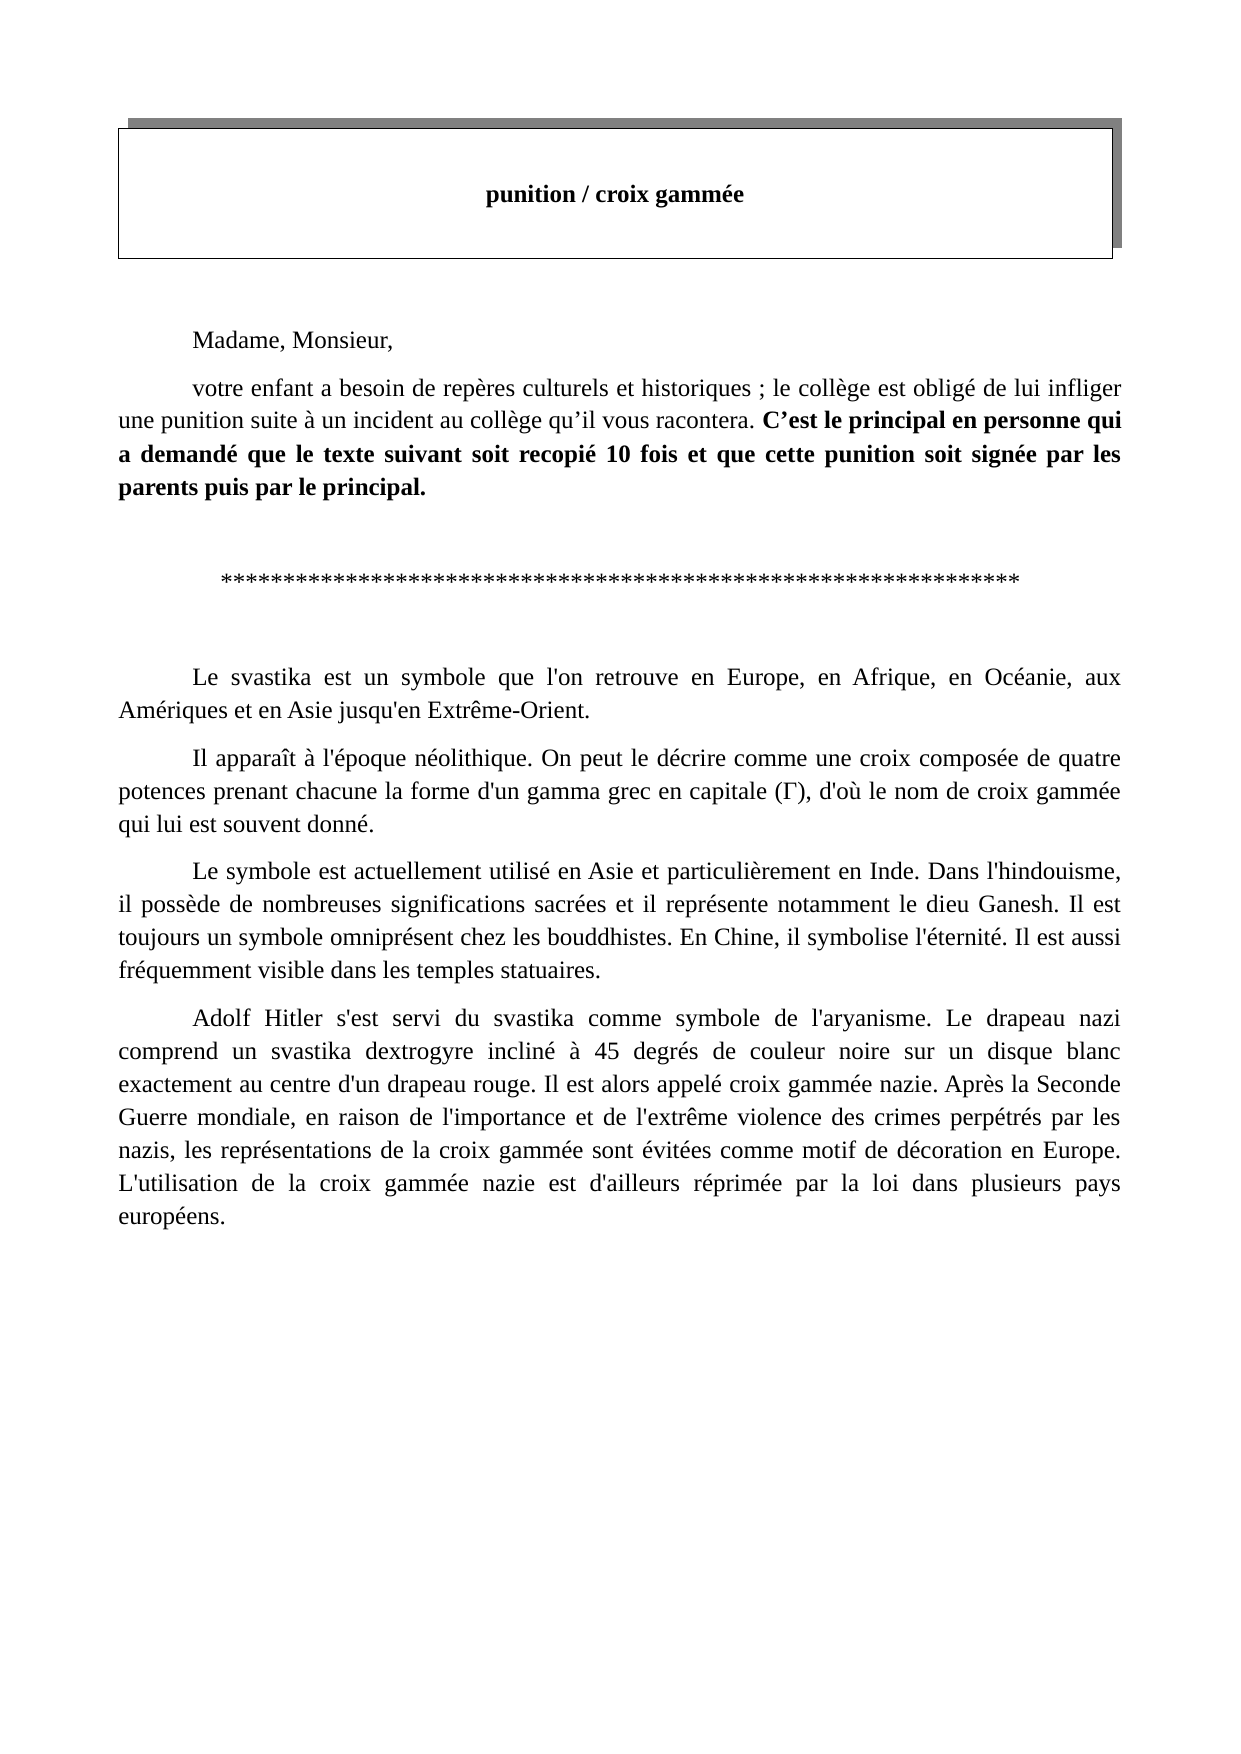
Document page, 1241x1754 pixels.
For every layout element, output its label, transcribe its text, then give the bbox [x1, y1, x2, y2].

text Le svastika est un symbole que l'on retrouve en Europe, en Afrique, en Océanie, aux Amériques et en Asie jusqu'en Extrême-Orient. [118, 662, 1122, 724]
text Adolf Hitler s'est servi du svastika comme symbole de l'aryanisme. Le drapeau nazi comprend un svastika dextrogyre incliné à 45 degrés de couleur noire sur un disque blanc exactement au centre d'un drapeau rouge. Il est alors appelé croix gammée nazie. Après la Seconde Guerre mondiale, en raison de l'importance et de l'extrême violence des crimes perpétrés par les nazis, les représentations de la croix gammée sont évitées comme motif de décoration en Europe. L'utilisation de la croix gammée nazie est d'ailleurs réprimée par la loi dans plusieurs pays européens. [118, 1003, 1122, 1230]
text Madame, Monsieur, [118, 325, 1122, 354]
text **************************************************************** [118, 567, 1122, 596]
text Le symbole est actuellement utilisé en Asie et particulièrement en Inde. Dans l'hindouisme, il possède de nombreuses significations sacrées et il représente notamment le dieu Ganesh. Il est toujours un symbole omniprésent chez les bouddhistes. En Chine, il symbolise l'éternité. Il est aussi fréquemment visible dans les temples statuaires. [118, 856, 1122, 984]
text punition / croix gammée [119, 176, 1112, 208]
text Il apparaît à l'époque néolithique. On peut le décrire comme une croix composée de quatre potences prenant chacune la forme d'un gamma grec en capitale (Γ), d'où le nom de croix gammée qui lui est souvent donné. [118, 743, 1122, 837]
text votre enfant a besoin de repères culturels et historiques ; le collège est obligé de lui infliger une punition suite à un incident au collège qu’il vous racontera. C’est le principal en personne qui a demandé que le texte suivant soit recopié 10 fois et que cette punition soit signée par les parents puis par le principal. [118, 373, 1122, 500]
